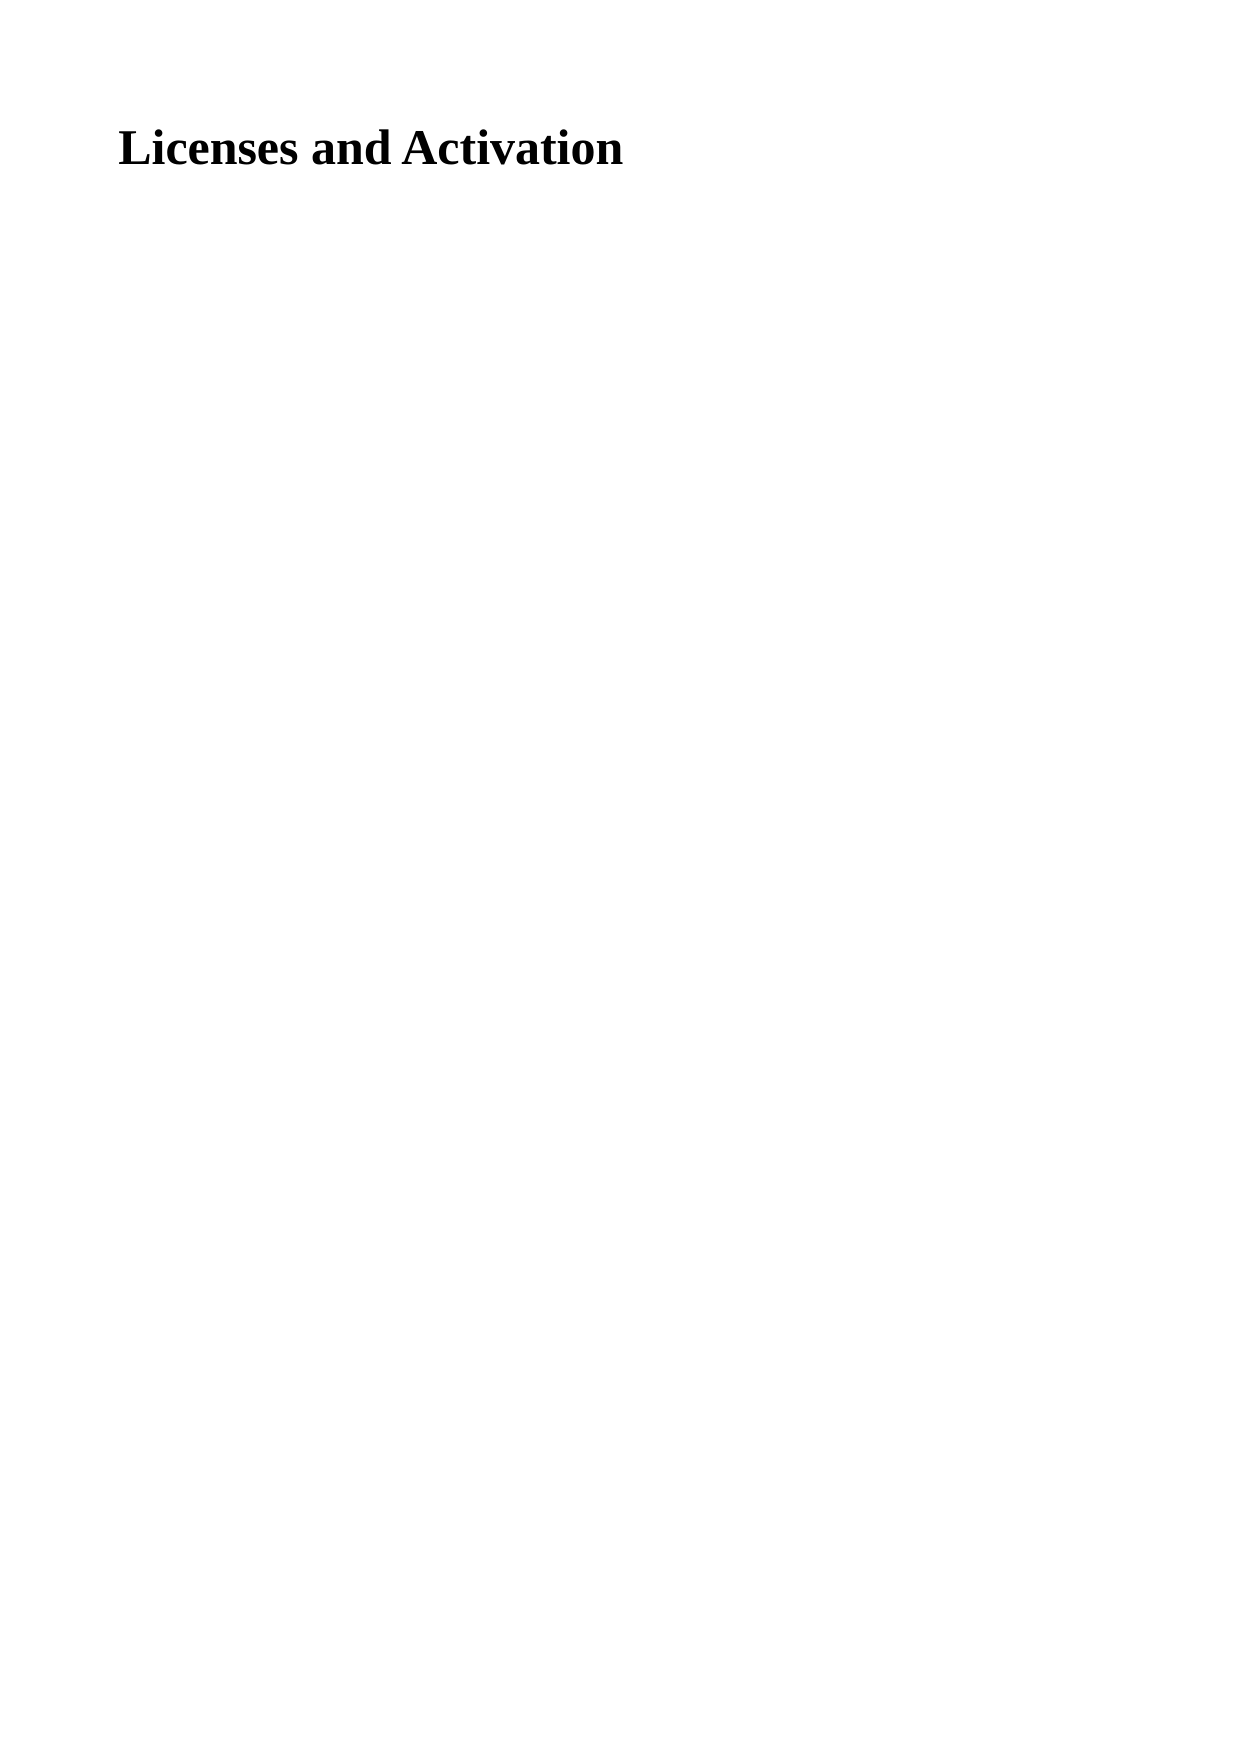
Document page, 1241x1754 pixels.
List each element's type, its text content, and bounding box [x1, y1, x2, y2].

subtitle Licenses and Activation [118, 118, 1122, 176]
